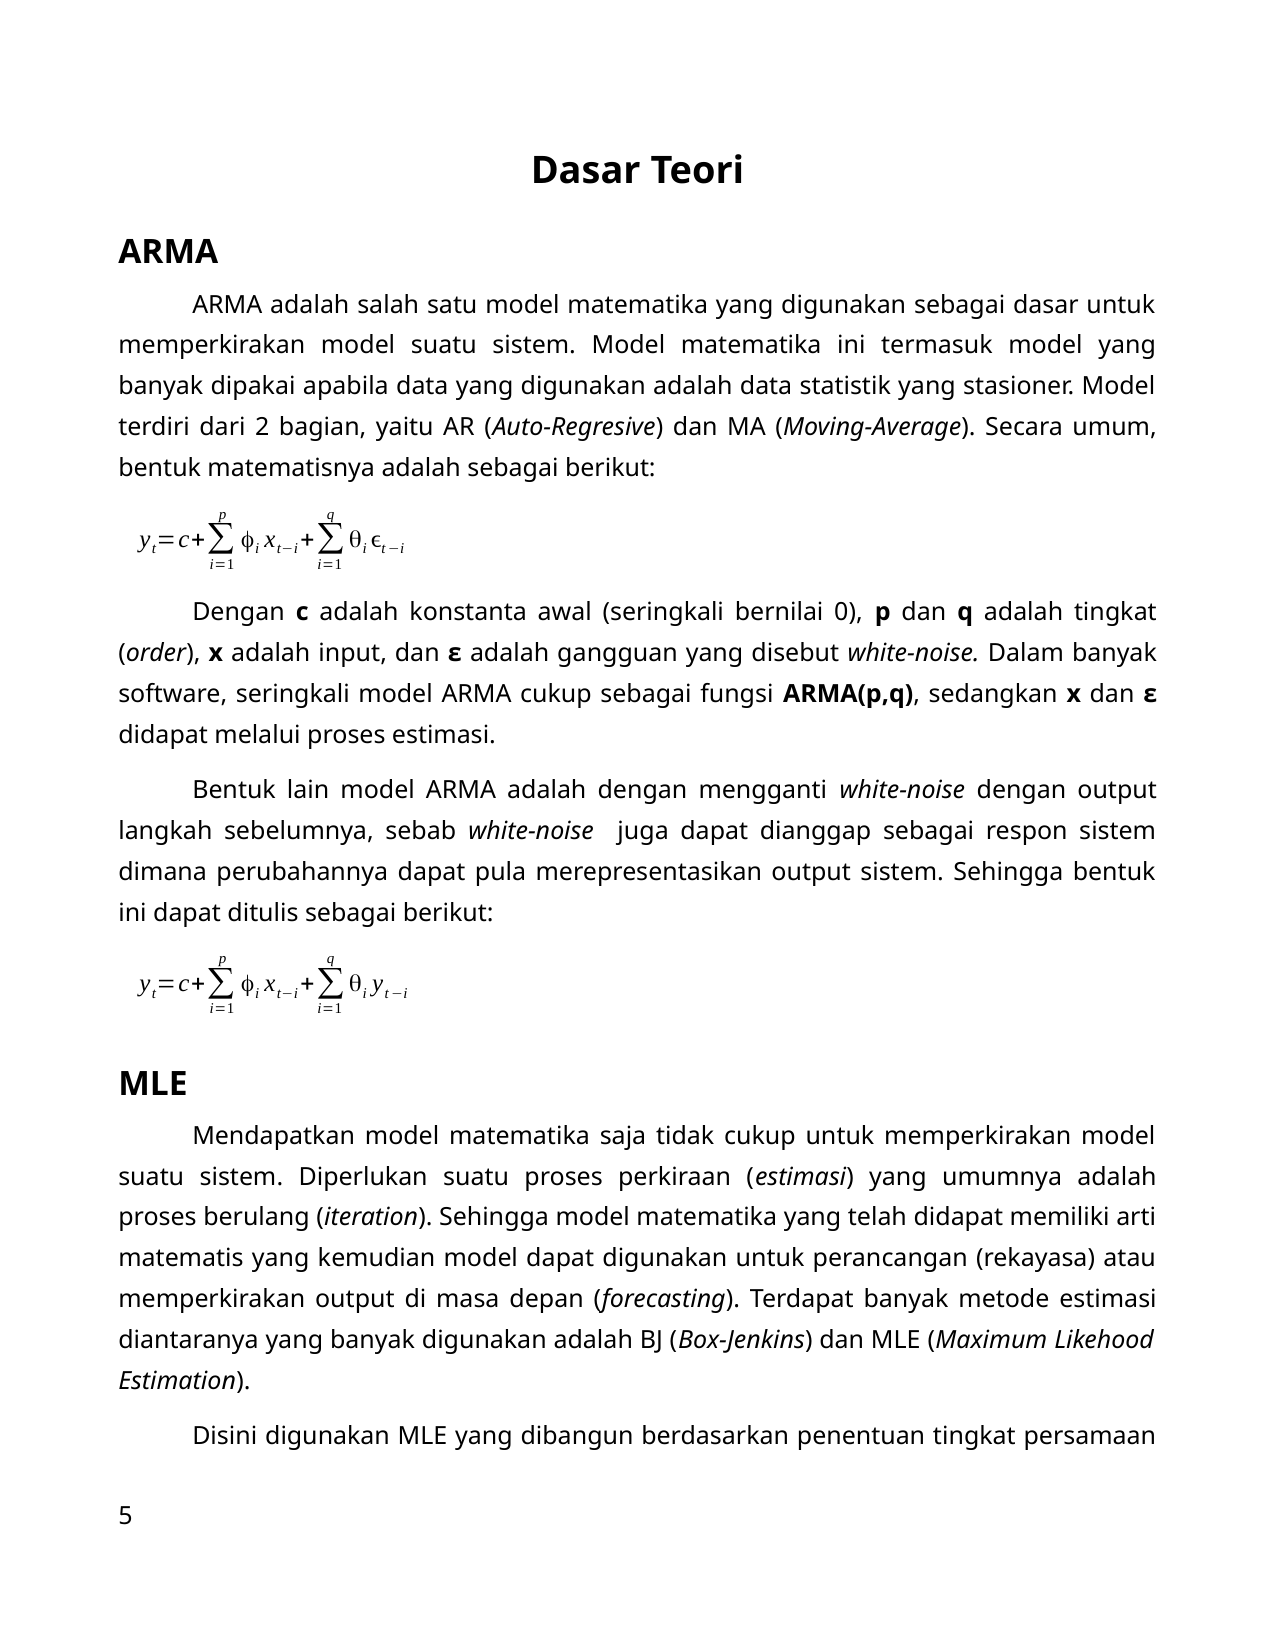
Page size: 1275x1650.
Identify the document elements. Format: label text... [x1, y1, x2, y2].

text Disini digunakan MLE yang dibangun berdasarkan penentuan tingkat persamaan [118, 1418, 1157, 1452]
subtitle Dasar Teori [118, 143, 1157, 195]
text ARMA adalah salah satu model matematika yang digunakan sebagai dasar untuk memperkirakan model suatu sistem. Model matematika ini termasuk model yang banyak dipakai apabila data yang digunakan adalah data statistik yang stasioner. Model terdiri dari 2 bagian, yaitu AR (Auto-Regresive) dan MA (Moving-Average). Secara umum, bentuk matematisnya adalah sebagai berikut: [118, 286, 1157, 484]
subtitle MLE [118, 1059, 1157, 1105]
text Bentuk lain model ARMA adalah dengan mengganti white-noise dengan output langkah sebelumnya, sebab white-noise juga dapat dianggap sebagai respon sistem dimana perubahannya dapat pula merepresentasikan output sistem. Sehingga bentuk ini dapat ditulis sebagai berikut: [118, 772, 1157, 928]
text Mendapatkan model matematika saja tidak cukup untuk memperkirakan model suatu sistem. Diperlukan suatu proses perkiraan (estimasi) yang umumnya adalah proses berulang (iteration). Sehingga model matematika yang telah didapat memiliki arti matematis yang kemudian model dapat digunakan untuk perancangan (rekayasa) atau memperkirakan output di masa depan (forecasting). Terdapat banyak metode estimasi diantaranya yang banyak digunakan adalah BJ (Box-Jenkins) dan MLE (Maximum Likehood Estimation). [118, 1117, 1157, 1396]
subtitle ARMA [118, 228, 1157, 274]
text Dengan c adalah konstanta awal (seringkali bernilai 0), p dan q adalah tingkat (order), x adalah input, dan ε adalah gangguan yang disebut white-noise. Dalam banyak software, seringkali model ARMA cukup sebagai fungsi ARMA(p,q), sedangkan x dan ε didapat melalui proses estimasi. [118, 594, 1157, 750]
